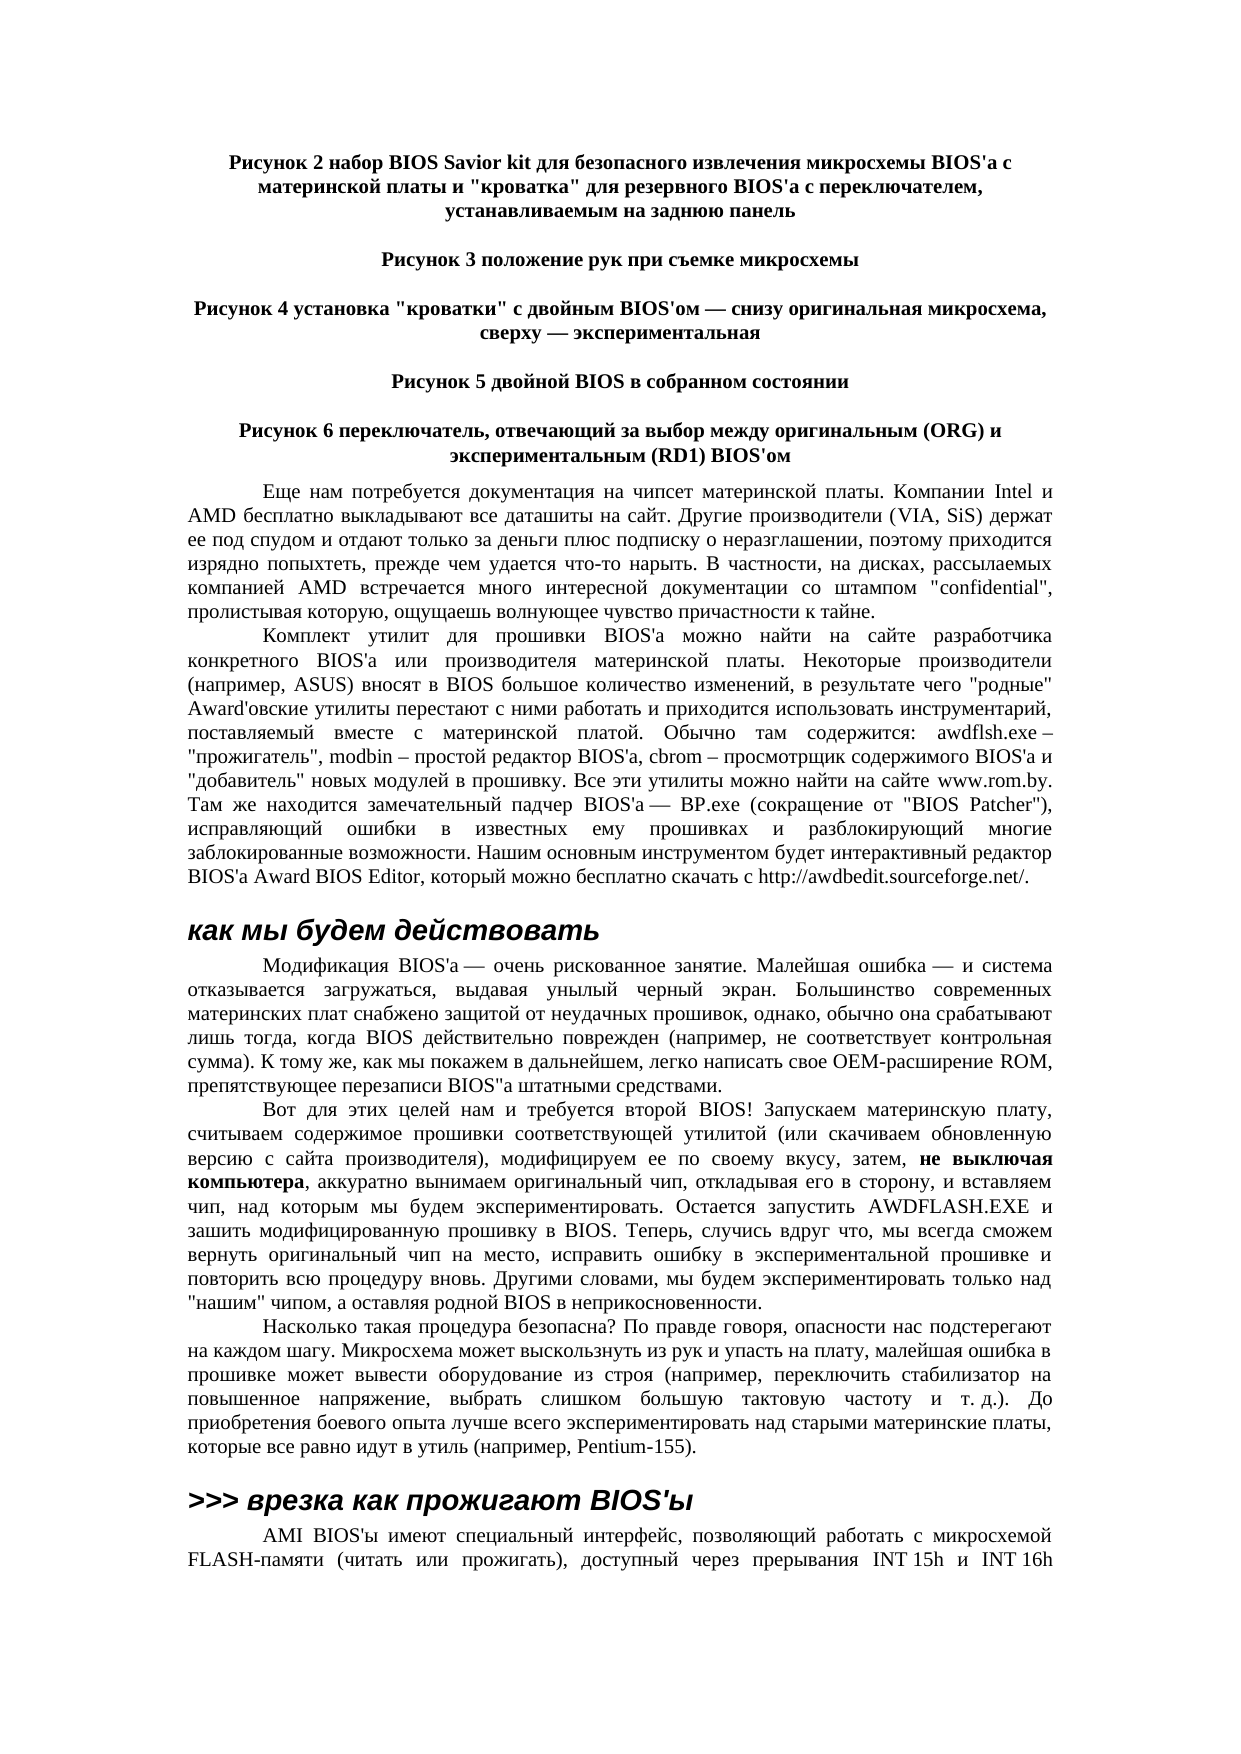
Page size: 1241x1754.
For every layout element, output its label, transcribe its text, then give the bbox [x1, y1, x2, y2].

text Насколько такая процедура безопасна? По правде говоря, опасности нас подстерегают на каждом шагу. Микросхема может выскользнуть из рук и упасть на плату, малейшая ошибка в прошивке может вывести оборудование из строя (например, переключить стабилизатор на повышенное напряжение, выбрать слишком большую тактовую частоту и т. д.). До приобретения боевого опыта лучше всего экспериментировать над старыми материнские платы, которые все равно идут в утиль (например, Pentium-155). [187, 1314, 1053, 1458]
text Еще нам потребуется документация на чипсет материнской платы. Компании Intel и AMD бесплатно выкладывают все даташиты на сайт. Другие производители (VIA, SiS) держат ее под спудом и отдают только за деньги плюс подписку о неразглашении, поэтому приходится изрядно попыхтеть, прежде чем удается что-то нарыть. В частности, на дисках, рассылаемых компанией AMD встречается много интересной документации со штампом "confidential", пролистывая которую, ощущаешь волнующее чувство причастности к тайне. [187, 479, 1053, 623]
text Рисунок 4 установка "кроватки" с двойным BIOS'ом — снизу оригинальная микросхема, сверху — экспериментальная [187, 296, 1053, 344]
text Рисунок 2 набор BIOS Savior kit для безопасного извлечения микросхемы BIOS'а с материнской платы и "кроватка" для резервного BIOS'а с переключателем, устанавливаемым на заднюю панель [187, 150, 1053, 222]
text Вот для этих целей нам и требуется второй BIOS! Запускаем материнскую плату, считываем содержимое прошивки соответствующей утилитой (или скачиваем обновленную версию с сайта производителя), модифицируем ее по своему вкусу, затем, не выключая компьютера, аккуратно вынимаем оригинальный чип, откладывая его в сторону, и вставляем чип, над которым мы будем экспериментировать. Остается запустить AWDFLASH.EXE и зашить модифицированную прошивку в BIOS. Теперь, случись вдруг что, мы всегда сможем вернуть оригинальный чип на место, исправить ошибку в экспериментальной прошивке и повторить всю процедуру вновь. Другими словами, мы будем экспериментировать только над "нашим" чипом, а оставляя родной BIOS в неприкосновенности. [187, 1097, 1053, 1314]
subtitle >>> врезка как прожигают BIOS'ы [187, 1483, 1053, 1517]
text Комплект утилит для прошивки BIOS'а можно найти на сайте разработчика конкретного BIOS'а или производителя материнской платы. Некоторые производители (например, ASUS) вносят в BIOS большое количество изменений, в результате чего "родные" Award'овские утилиты перестают с ними работать и приходится использовать инструментарий, поставляемый вместе с материнской платой. Обычно там содержится: awdflsh.exe – "прожигатель", modbin – простой редактор BIOS'а, cbrom – просмотрщик содержимого BIOS'а и "добавитель" новых модулей в прошивку. Все эти утилиты можно найти на сайте www.rom.by. Там же находится замечательный падчер BIOS'а — BP.exe (сокращение от "BIOS Patсher"), исправляющий ошибки в известных ему прошивках и разблокирующий многие заблокированные возможности. Нашим основным инструментом будет интерактивный редактор BIOS'а Award BIOS Editor, который можно бесплатно скачать c http://awdbedit.sourceforge.net/. [187, 623, 1053, 888]
subtitle как мы будем действовать [187, 913, 1053, 947]
text AMI BIOS'ы имеют специальный интерфейс, позволяющий работать с микросхемой FLASH-памяти (читать или прожигать), доступный через прерывания INT 15h и INT 16h [187, 1523, 1053, 1571]
text Рисунок 5 двойной BIOS в собранном состоянии [187, 369, 1053, 393]
text Рисунок 3 положение рук при съемке микросхемы [187, 247, 1053, 271]
text Модификация BIOS'а — очень рискованное занятие. Малейшая ошибка — и система отказывается загружаться, выдавая унылый черный экран. Большинство современных материнских плат снабжено защитой от неудачных прошивок, однако, обычно она срабатывают лишь тогда, когда BIOS действительно поврежден (например, не соответствует контрольная сумма). К тому же, как мы покажем в дальнейшем, легко написать свое OEM-расширение ROM, препятствующее перезаписи BIOS"а штатными средствами. [187, 953, 1053, 1097]
text Рисунок 6 переключатель, отвечающий за выбор между оригинальным (ORG) и экспериментальным (RD1) BIOS'ом [187, 418, 1053, 467]
